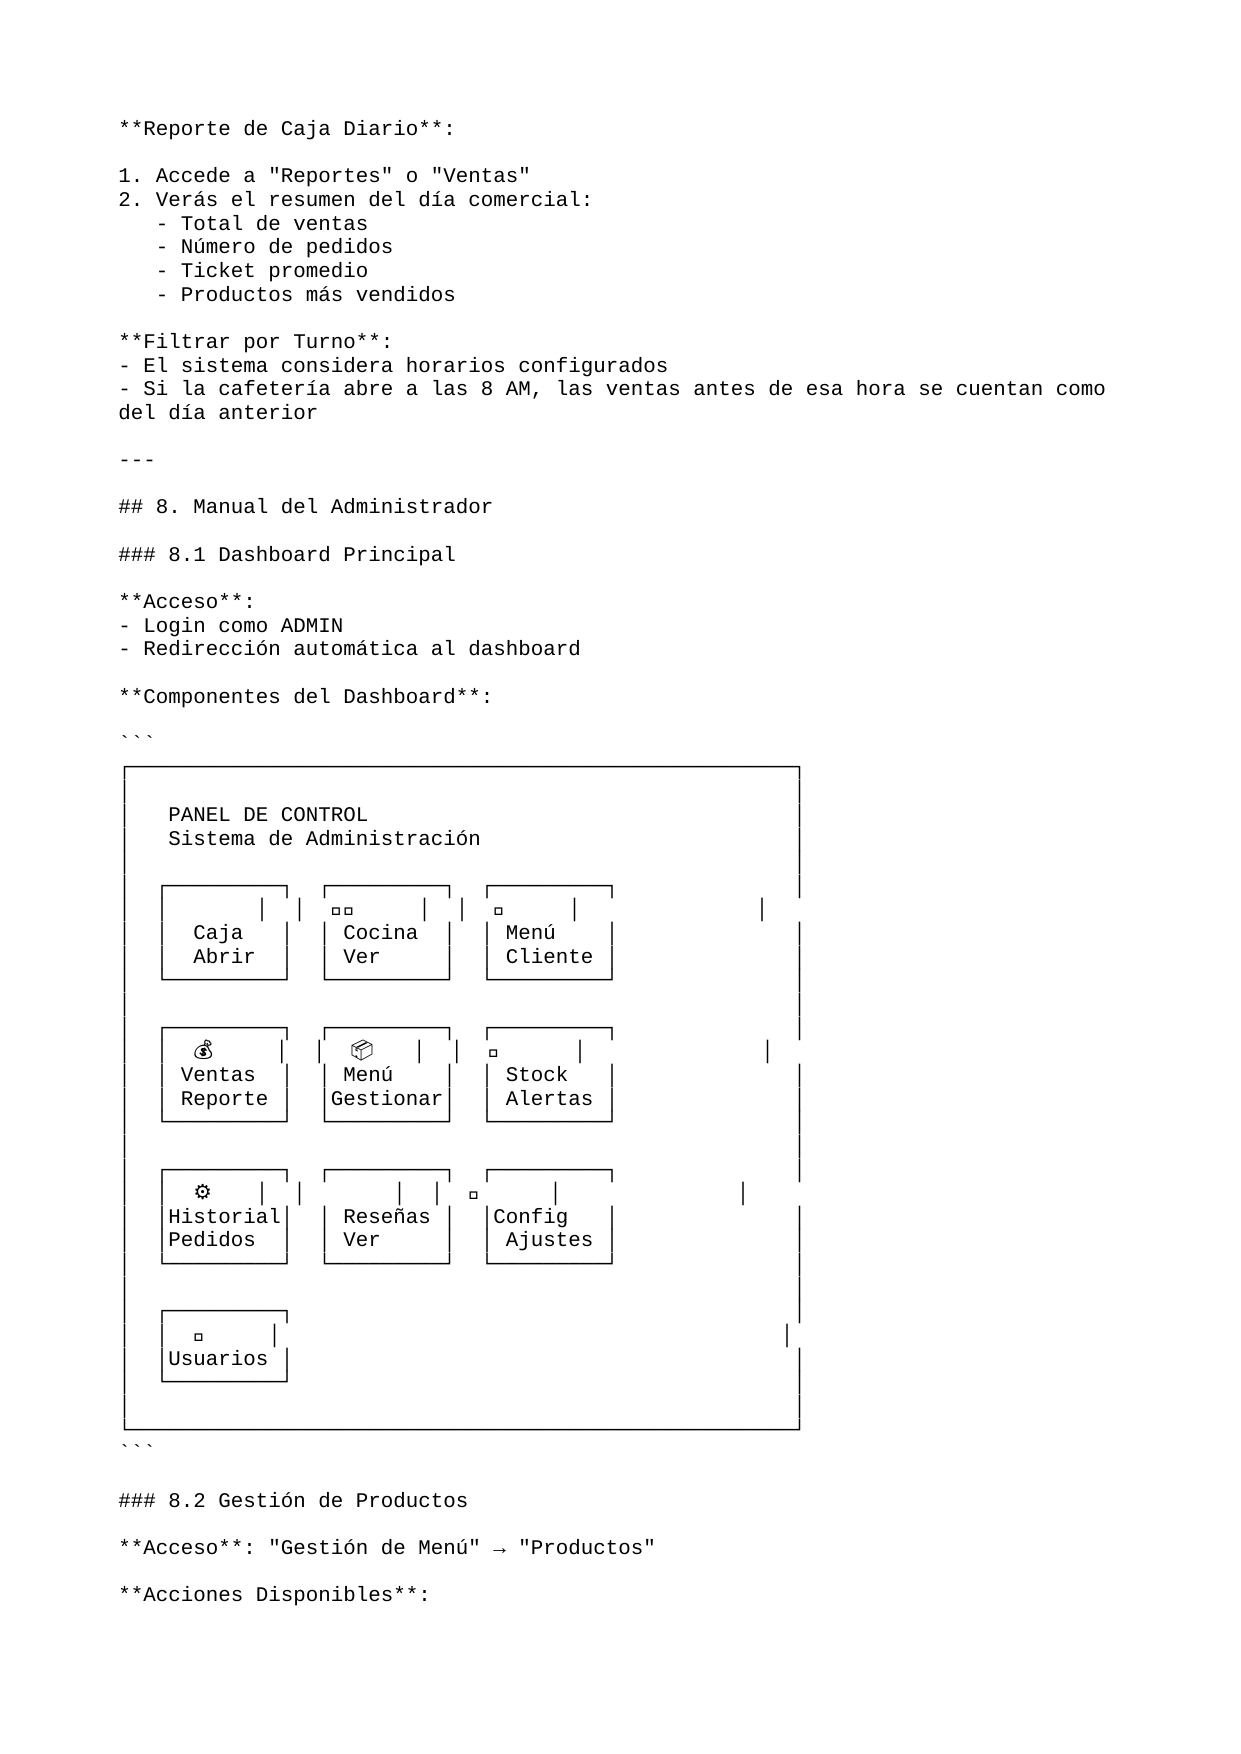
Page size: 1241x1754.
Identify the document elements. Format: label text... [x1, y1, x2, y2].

text │ ┌─────────┐ ┌─────────┐ ┌─────────┐ │ [800, 875, 1122, 898]
text **Acceso**: [118, 591, 1122, 615]
text - Total de ventas [118, 213, 1122, 236]
text │ │ [125, 1135, 799, 1158]
text │ │ [800, 1277, 1122, 1300]
text - Login como ADMIN [118, 615, 1122, 638]
text └─────────────────────────────────────────────────────┘ [118, 1419, 1122, 1442]
text **Reporte de Caja Diario**: [118, 118, 1122, 142]
text │ │ [118, 1135, 124, 1158]
text **Acciones Disponibles**: [118, 1584, 1122, 1608]
text │ │Historial│ │ Reseñas │ │Config │ │ [287, 1206, 324, 1229]
text ``` [118, 733, 1122, 757]
text │ │ [118, 1277, 124, 1300]
text │ ┌─────────┐ │ [118, 1300, 1122, 1324]
text │ │ [118, 851, 1122, 875]
text │ │ [800, 1135, 1122, 1158]
text - Si la cafetería abre a las 8 AM, las ventas antes de esa hora se cuentan como del día anterior [118, 378, 1122, 426]
text │ │ [125, 1277, 799, 1300]
text - Productos más vendidos [118, 284, 1122, 307]
text ## 8. Manual del Administrador [118, 496, 1122, 520]
text │ │ Reporte │ │Gestionar│ │ Alertas │ │ [450, 1088, 486, 1111]
text - El sistema considera horarios configurados [118, 354, 1122, 378]
text │ │ 👥 │ │ [118, 1324, 1122, 1348]
text │ │ Reporte │ │Gestionar│ │ Alertas │ │ [125, 1088, 161, 1111]
text │ ┌─────────┐ ┌─────────┐ ┌─────────┐ │ [487, 1028, 611, 1040]
text - Número de pedidos [118, 236, 1122, 260]
text │ │ 📜 │ │ 💬 │ │ ⚙️ │ │ [118, 1182, 1122, 1206]
text │ │Historial│ │ Reseñas │ │Config │ │ [125, 1206, 161, 1229]
text │ Sistema de Administración │ [118, 827, 1122, 851]
text │ ┌─────────┐ ┌─────────┐ ┌─────────┐ │ [125, 1017, 799, 1040]
text - Redirección automática al dashboard [118, 638, 1122, 662]
text --- [118, 449, 1122, 473]
text │ │ Abrir │ │ Ver │ │ Cliente │ │ [125, 946, 161, 969]
text │ └─────────┘ └─────────┘ └─────────┘ │ [118, 1111, 1122, 1135]
text ``` [118, 1442, 1122, 1466]
text │ │ Abrir │ │ Ver │ │ Cliente │ │ [162, 946, 286, 969]
text ### 8.2 Gestión de Productos [118, 1489, 1122, 1513]
text │ ┌─────────┐ ┌─────────┐ ┌─────────┐ │ [162, 886, 286, 898]
text │ ┌─────────┐ ┌─────────┐ ┌─────────┐ │ [487, 886, 611, 898]
text │ │Usuarios │ │ [162, 1348, 286, 1371]
text │ └─────────┘ └─────────┘ └─────────┘ │ [118, 969, 1122, 993]
text │ │ Reporte │ │Gestionar│ │ Alertas │ │ [162, 1088, 286, 1111]
text │ │Usuarios │ │ [800, 1348, 1122, 1371]
text │ ┌─────────┐ ┌─────────┐ ┌─────────┐ │ [325, 1028, 449, 1040]
text │ │ Abrir │ │ Ver │ │ Cliente │ │ [325, 946, 449, 969]
text **Componentes del Dashboard**: [118, 686, 1122, 709]
text │ │ Reporte │ │Gestionar│ │ Alertas │ │ [487, 1088, 611, 1111]
text │ │Historial│ │ Reseñas │ │Config │ │ [450, 1206, 486, 1229]
text **Filtrar por Turno**: [118, 331, 1122, 354]
text │ ┌─────────┐ ┌─────────┐ ┌─────────┐ │ [325, 886, 449, 898]
text │ PANEL DE CONTROL │ [125, 804, 799, 827]
text │ ┌─────────┐ ┌─────────┐ ┌─────────┐ │ [125, 875, 799, 898]
text │ └─────────┘ │ [118, 1371, 1122, 1395]
text │ ┌─────────┐ ┌─────────┐ ┌─────────┐ │ [162, 1028, 286, 1040]
text │ │ 💸 │ │ 👨‍🍳 │ │ 📱 │ │ [118, 898, 1122, 922]
text ### 8.1 Dashboard Principal [118, 544, 1122, 567]
text - Ticket promedio [118, 260, 1122, 284]
text │ └─────────┘ └─────────┘ └─────────┘ │ [118, 1253, 1122, 1277]
text │ │ Abrir │ │ Ver │ │ Cliente │ │ [287, 946, 324, 969]
text │ │ Abrir │ │ Ver │ │ Cliente │ │ [450, 946, 486, 969]
text │ │Historial│ │ Reseñas │ │Config │ │ [487, 1206, 611, 1229]
text │ │ Abrir │ │ Ver │ │ Cliente │ │ [612, 946, 799, 969]
text │ │Historial│ │ Reseñas │ │Config │ │ [612, 1206, 799, 1229]
text │ ┌─────────┐ ┌─────────┐ ┌─────────┐ │ [118, 1158, 1122, 1182]
text │ │ Reporte │ │Gestionar│ │ Alertas │ │ [612, 1088, 799, 1111]
text │ │ Caja │ │ Cocina │ │ Menú │ │ [118, 922, 1122, 946]
text 1. Accede a "Reportes" o "Ventas" [118, 165, 1122, 189]
text │ │ 💰 │ │ 🍔 │ │ 📦 │ │ [118, 1040, 1122, 1064]
text **Acceso**: "Gestión de Menú" → "Productos" [118, 1537, 1122, 1561]
text 2. Verás el resumen del día comercial: [118, 189, 1122, 213]
text │ │ Abrir │ │ Ver │ │ Cliente │ │ [800, 946, 1122, 969]
text │ ┌─────────┐ ┌─────────┐ ┌─────────┐ │ [800, 1017, 1122, 1040]
text │ │ [118, 780, 1122, 804]
text │ │ [118, 1395, 1122, 1419]
text │ │ [118, 993, 1122, 1017]
text │ │ Reporte │ │Gestionar│ │ Alertas │ │ [800, 1088, 1122, 1111]
text │ │Usuarios │ │ [125, 1348, 161, 1371]
text │ │ Abrir │ │ Ver │ │ Cliente │ │ [487, 946, 611, 969]
text │ │ Ventas │ │ Menú │ │ Stock │ │ [118, 1064, 1122, 1088]
text │ │Historial│ │ Reseñas │ │Config │ │ [800, 1206, 1122, 1229]
text │ │ Reporte │ │Gestionar│ │ Alertas │ │ [287, 1088, 324, 1111]
text │ │Pedidos │ │ Ver │ │ Ajustes │ │ [118, 1229, 1122, 1253]
text │ │Historial│ │ Reseñas │ │Config │ │ [325, 1206, 449, 1229]
text │ │ Reporte │ │Gestionar│ │ Alertas │ │ [325, 1088, 449, 1111]
text │ │Historial│ │ Reseñas │ │Config │ │ [162, 1206, 286, 1229]
text │ PANEL DE CONTROL │ [800, 804, 1122, 827]
text ┌─────────────────────────────────────────────────────┐ [118, 757, 1122, 780]
text │ │Usuarios │ │ [287, 1348, 799, 1371]
